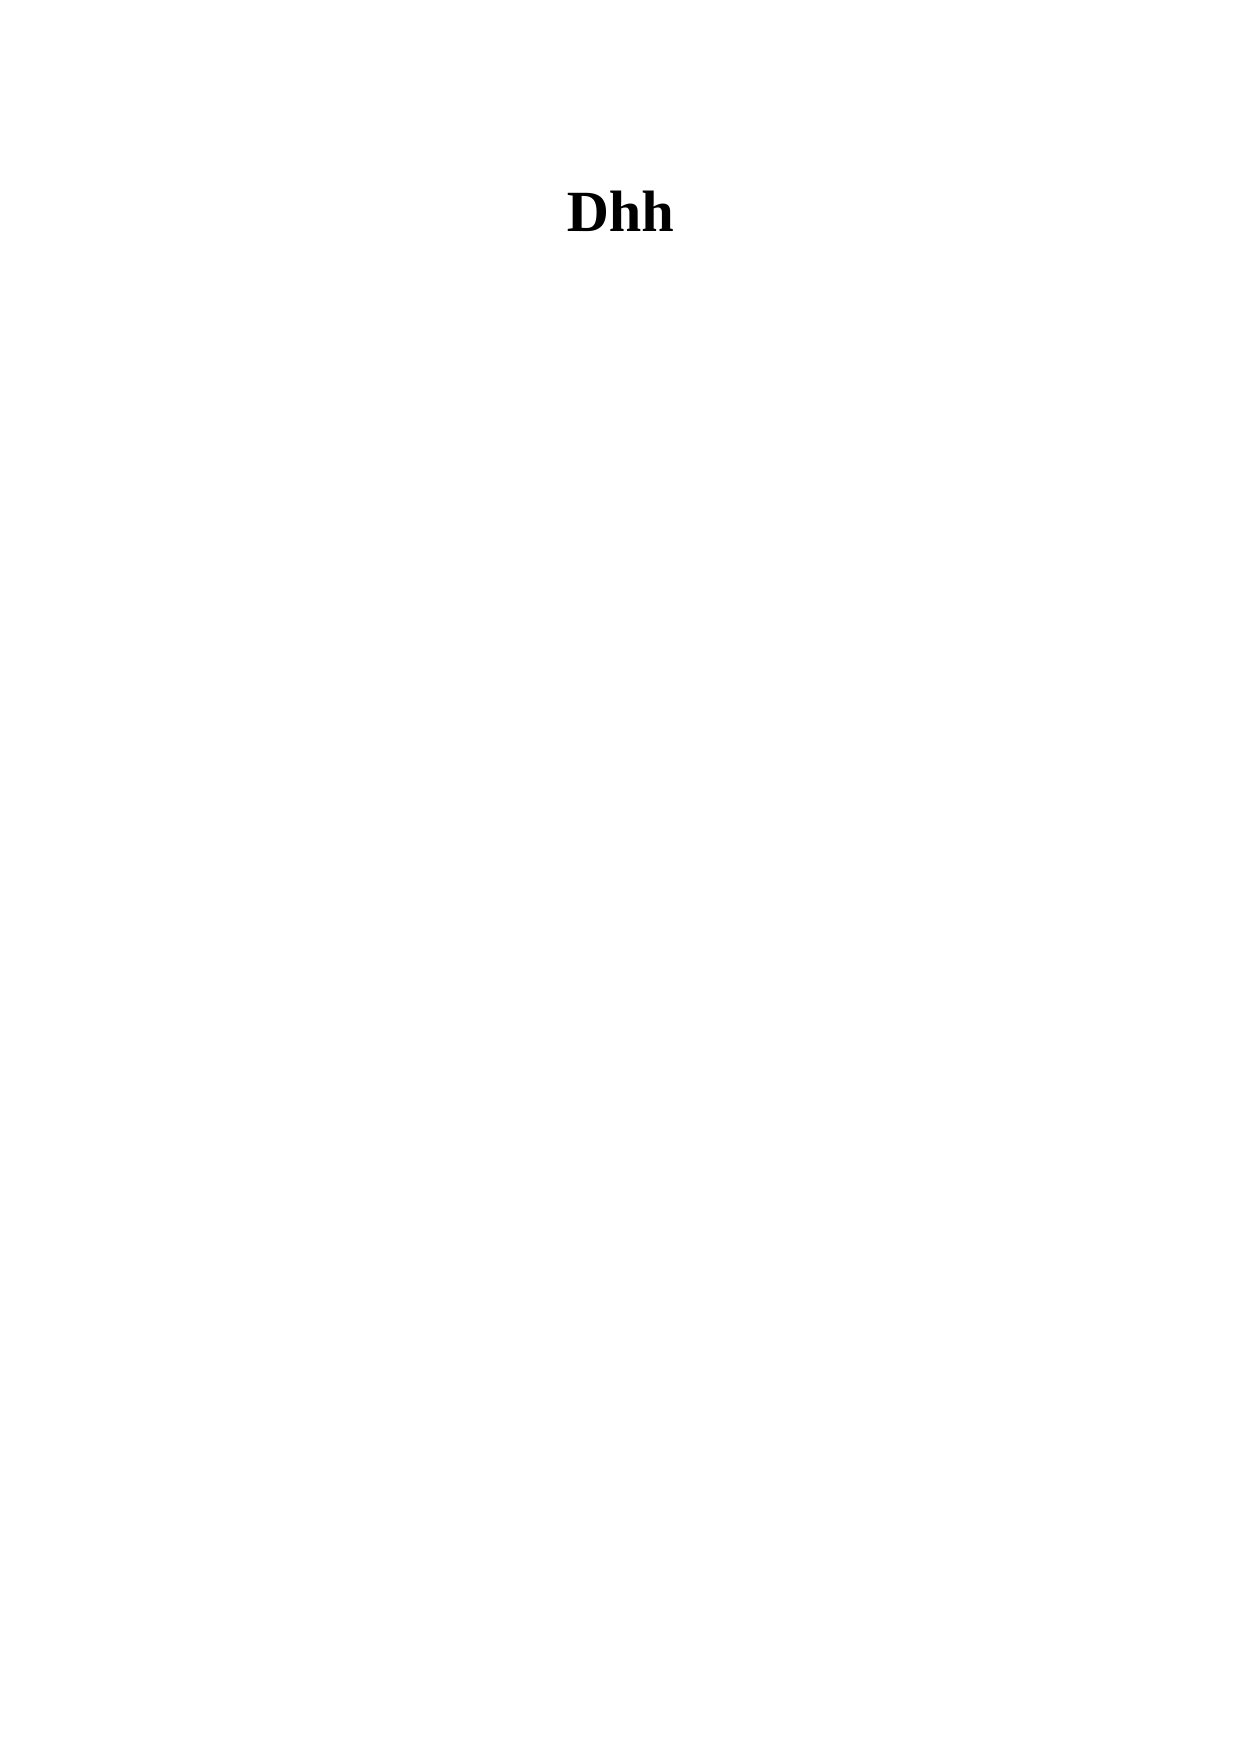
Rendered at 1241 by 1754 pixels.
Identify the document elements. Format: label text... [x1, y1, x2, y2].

title Dhh [118, 177, 1122, 244]
